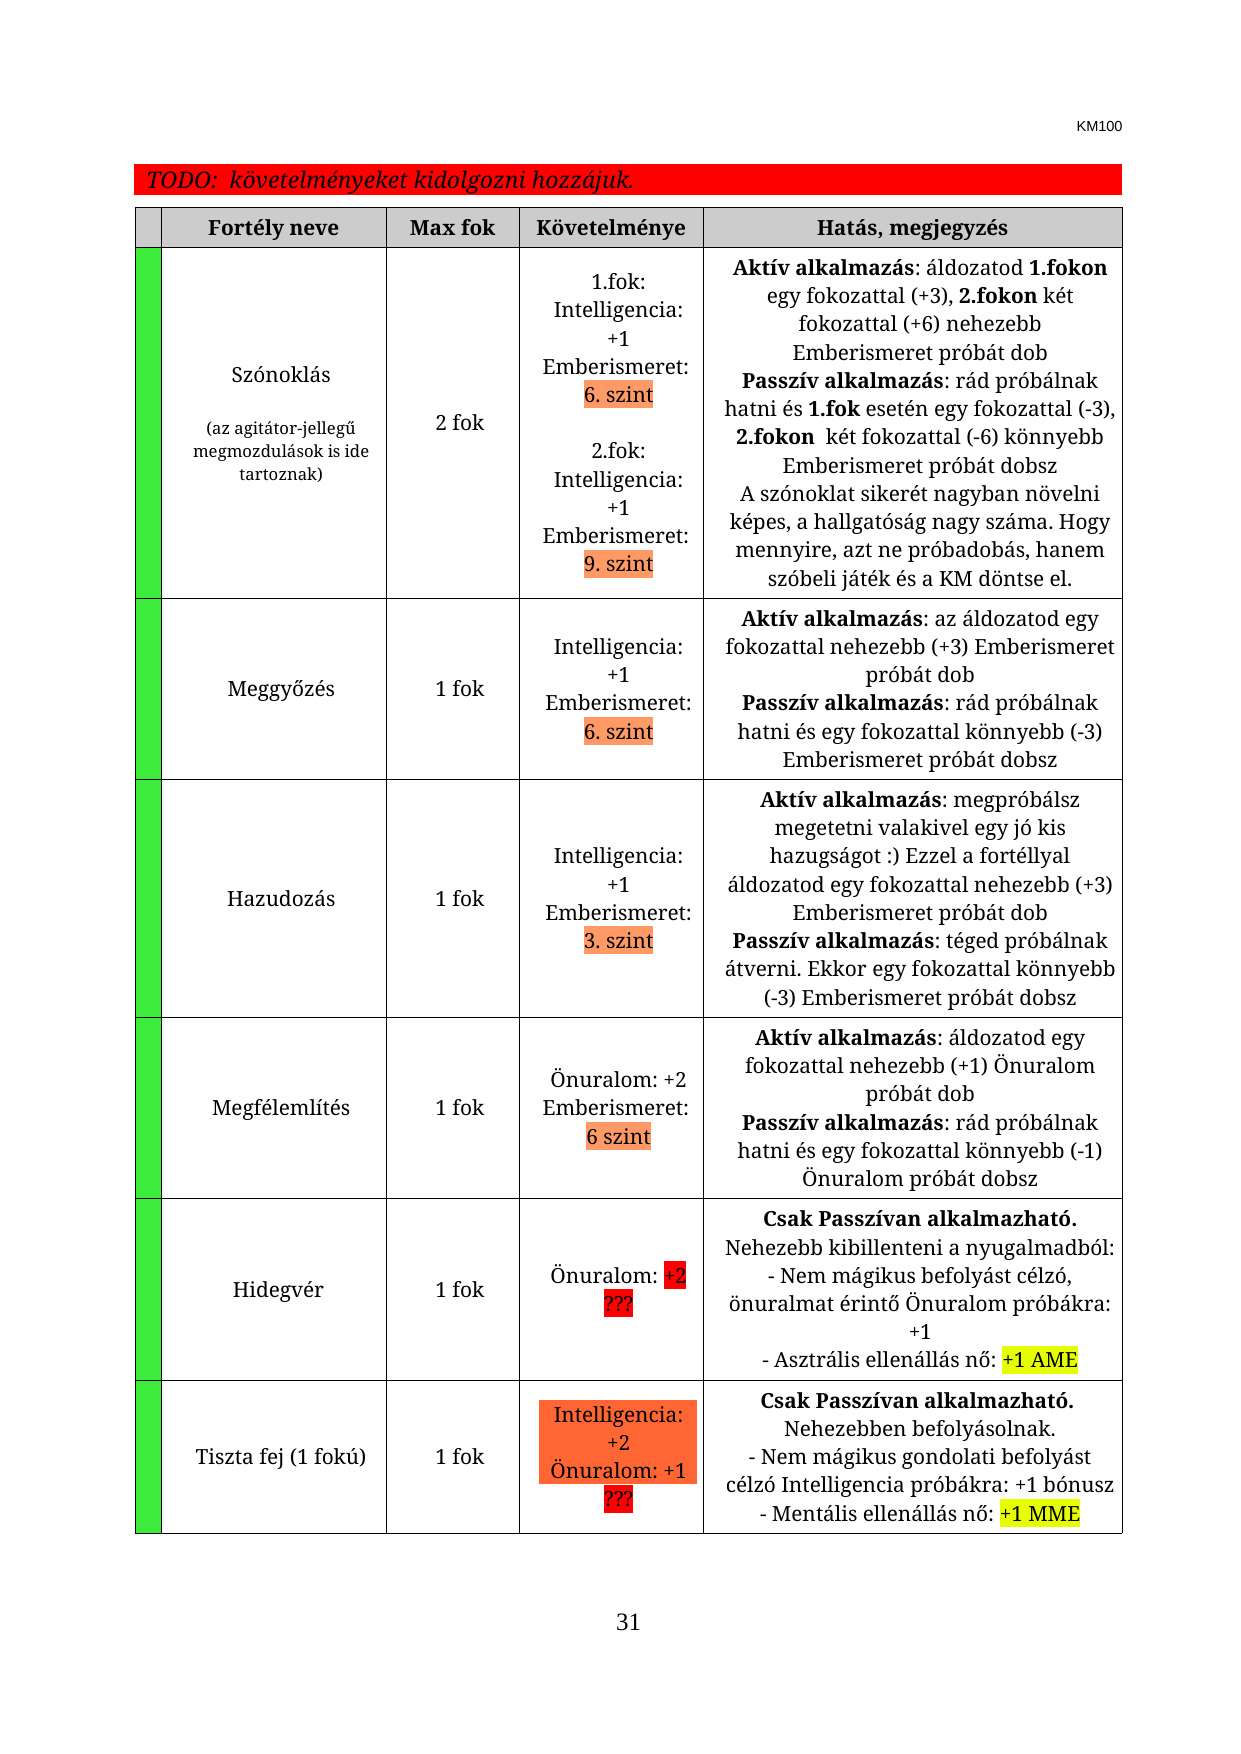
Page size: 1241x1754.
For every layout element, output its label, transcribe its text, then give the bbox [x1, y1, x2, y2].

table_header Fortély neve [162, 208, 386, 247]
table_cell 1 fok [387, 1018, 519, 1198]
table_cell Tiszta fej (1 fokú) [162, 1381, 386, 1533]
table_cell Önuralom: +2 Emberismeret: 6 szint [520, 1018, 703, 1198]
table_cell Aktív alkalmazás: áldozatod egy fokozattal nehezebb (+1) Önuralom próbát dob Passzív alkalmazás: rád próbálnak hatni és egy fokozattal könnyebb (-1) Önuralom próbát dobsz [704, 1018, 1122, 1198]
table_cell Intelligencia: +2 Önuralom: +1 ??? [520, 1381, 703, 1533]
table_cell Csak Passzívan alkalmazható. Nehezebben befolyásolnak. - Nem mágikus gondolati befolyást célzó Intelligencia próbákra: +1 bónusz - Mentális ellenállás nő: +1 MME [704, 1381, 1122, 1533]
table_cell Aktív alkalmazás: megpróbálsz megetetni valakivel egy jó kis hazugságot :) Ezzel a fortéllyal áldozatod egy fokozattal nehezebb (+3) Emberismeret próbát dob Passzív alkalmazás: téged próbálnak átverni. Ekkor egy fokozattal könnyebb (-3) Emberismeret próbát dobsz [704, 780, 1122, 1017]
table_cell Meggyőzés [162, 599, 386, 779]
table_cell [136, 780, 161, 1017]
table_header Max fok [387, 208, 519, 247]
table_cell [136, 248, 161, 598]
table_cell [136, 1381, 161, 1533]
table_cell Aktív alkalmazás: az áldozatod egy fokozattal nehezebb (+3) Emberismeret próbát dob Passzív alkalmazás: rád próbálnak hatni és egy fokozattal könnyebb (-3) Emberismeret próbát dobsz [704, 599, 1122, 779]
table_header Követelménye [520, 208, 703, 247]
table_cell 1 fok [387, 1199, 519, 1380]
table_cell [136, 599, 161, 779]
table_cell Intelligencia: +1 Emberismeret: 3. szint [520, 780, 703, 1017]
table_header Hatás, megjegyzés [704, 208, 1122, 247]
table_cell [136, 1199, 161, 1380]
table_cell 1 fok [387, 599, 519, 779]
table_cell 2 fok [387, 248, 519, 598]
table_cell Megfélemlítés [162, 1018, 386, 1198]
table_cell 1.fok: Intelligencia: +1 Emberismeret: 6. szint 2.fok: Intelligencia: +1 Emberismeret: 9. szint [520, 248, 703, 598]
table_header [136, 208, 161, 247]
table_cell Önuralom: +2 ??? [520, 1199, 703, 1380]
table_cell Szónoklás (az agitátor-jellegű megmozdulások is ide tartoznak) [162, 248, 386, 598]
table_cell Intelligencia: +1 Emberismeret: 6. szint [520, 599, 703, 779]
table_cell [136, 1018, 161, 1198]
text TODO: követelményeket kidolgozni hozzájuk. [134, 164, 1122, 195]
table_cell 1 fok [387, 780, 519, 1017]
table_cell Csak Passzívan alkalmazható. Nehezebb kibillenteni a nyugalmadból: - Nem mágikus befolyást célzó, önuralmat érintő Önuralom próbákra: +1 - Asztrális ellenállás nő: +1 AME [704, 1199, 1122, 1380]
table_cell Hidegvér [162, 1199, 386, 1380]
table_cell Hazudozás [162, 780, 386, 1017]
table_cell Aktív alkalmazás: áldozatod 1.fokon egy fokozattal (+3), 2.fokon két fokozattal (+6) nehezebb Emberismeret próbát dob Passzív alkalmazás: rád próbálnak hatni és 1.fok esetén egy fokozattal (-3), 2.fokon két fokozattal (-6) könnyebb Emberismeret próbát dobsz A szónoklat sikerét nagyban növelni képes, a hallgatóság nagy száma. Hogy mennyire, azt ne próbadobás, hanem szóbeli játék és a KM döntse el. [704, 248, 1122, 598]
table_cell 1 fok [387, 1381, 519, 1533]
